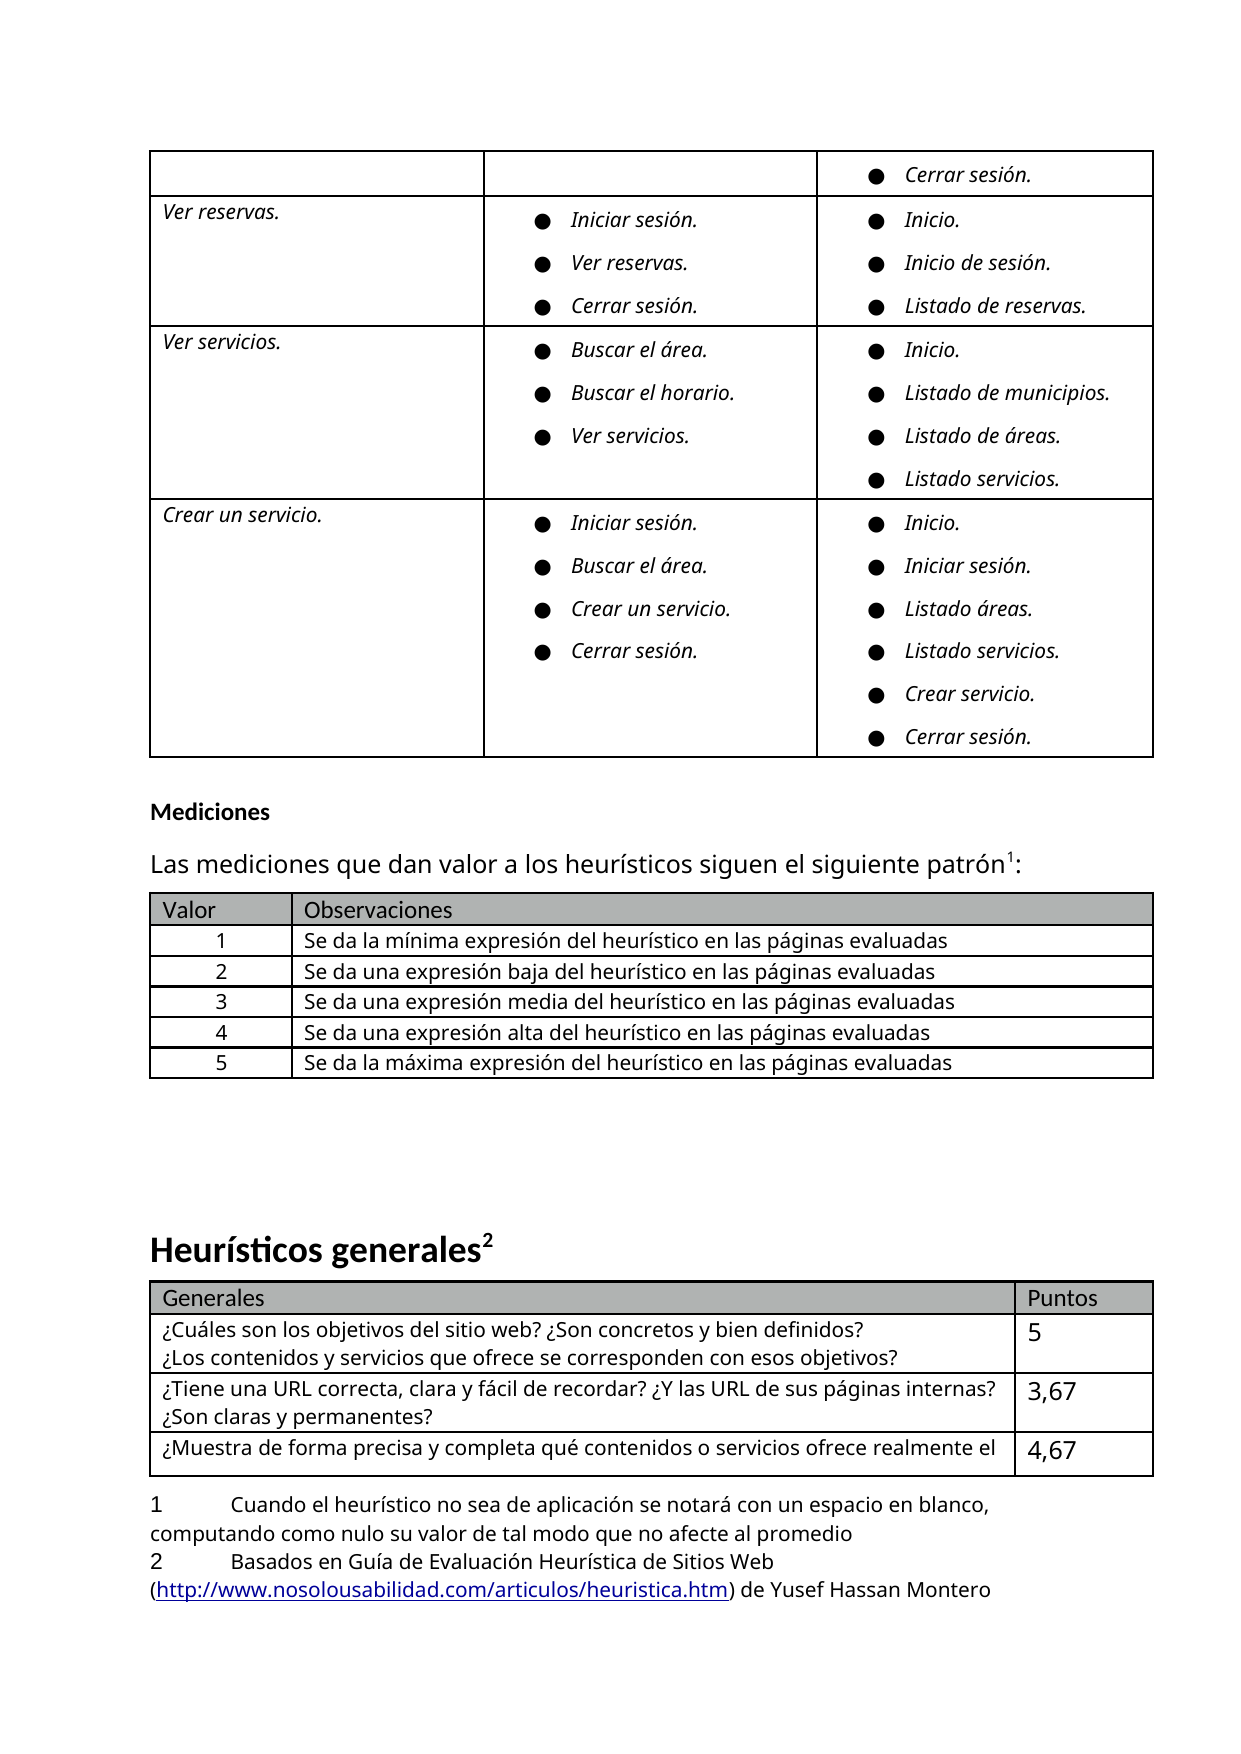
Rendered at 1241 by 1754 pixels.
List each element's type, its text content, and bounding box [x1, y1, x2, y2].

table_cell ¿Cuáles son los objetivos del sitio web? ¿Son concretos y bien deﬁnidos? ¿Los contenidos y servicios que ofrece se corresponden con esos objetivos? [151, 1315, 1014, 1372]
text Basados en Guía de Evaluación Heurística de Sitios Web (http://www.nosolousabilidad.com/articulos/heuristica.htm) de Yusef Hassan Montero [150, 1547, 1090, 1604]
table_cell Ver servicios. [151, 327, 483, 498]
table_header Generales [151, 1283, 1014, 1313]
table_cell Inicio. Iniciar sesión. Listado áreas. Listado servicios. Crear servicio. Cerrar sesión. [818, 500, 1152, 756]
text Las mediciones que dan valor a los heurísticos siguen el siguiente patrón: [150, 847, 1090, 881]
table_cell ¿Tiene una URL correcta, clara y fácil de recordar? ¿Y las URL de sus páginas internas? ¿Son claras y permanentes? [151, 1374, 1014, 1431]
table_cell Se da una expresión media del heurístico en las páginas evaluadas [293, 988, 1152, 1016]
table_cell Crear un servicio. [151, 500, 483, 756]
table_cell Se da la mínima expresión del heurístico en las páginas evaluadas [293, 926, 1152, 955]
table_cell 1 [151, 926, 291, 955]
table_cell [151, 152, 483, 195]
table_cell 5 [1016, 1315, 1152, 1372]
subtitle Mediciones [150, 796, 1090, 826]
subtitle Heurísticos generales [150, 1226, 1090, 1272]
table_cell Se da una expresión alta del heurístico en las páginas evaluadas [293, 1018, 1152, 1046]
table_cell Inicio. Listado de municipios. Listado de áreas. Listado servicios. [818, 327, 1152, 498]
table_cell 5 [151, 1049, 291, 1077]
table_cell ¿Muestra de forma precisa y completa qué contenidos o servicios ofrece realmente el [151, 1433, 1014, 1475]
table_cell 4 [151, 1018, 291, 1046]
table_cell 2 [151, 957, 291, 985]
table_header Valor [151, 894, 291, 924]
table_cell Iniciar sesión. Ver reservas. Cerrar sesión. [485, 197, 816, 325]
table_cell 3,67 [1016, 1374, 1152, 1431]
table_header Observaciones [293, 894, 1152, 924]
table_cell Se da una expresión baja del heurístico en las páginas evaluadas [293, 957, 1152, 985]
table_cell [485, 152, 816, 195]
table_cell Inicio. Registrarse. Listado de municipios. Listado de áreas. Crear reserva. Confirmación. Cerrar sesión. [818, 152, 1152, 195]
table_cell Inicio. Inicio de sesión. Listado de reservas. [818, 197, 1152, 325]
table_cell 4,67 [1016, 1433, 1152, 1475]
table_cell 3 [151, 988, 291, 1016]
table_cell Ver reservas. [151, 197, 483, 325]
table_cell Iniciar sesión. Buscar el área. Crear un servicio. Cerrar sesión. [485, 500, 816, 756]
table_header Puntos [1016, 1283, 1152, 1313]
table_cell Buscar el área. Buscar el horario. Ver servicios. [485, 327, 816, 498]
text Cuando el heurístico no sea de aplicación se notará con un espacio en blanco, computando como nulo su valor de tal modo que no afecte al promedio [150, 1490, 1090, 1547]
table_cell Se da la máxima expresión del heurístico en las páginas evaluadas [293, 1049, 1152, 1077]
